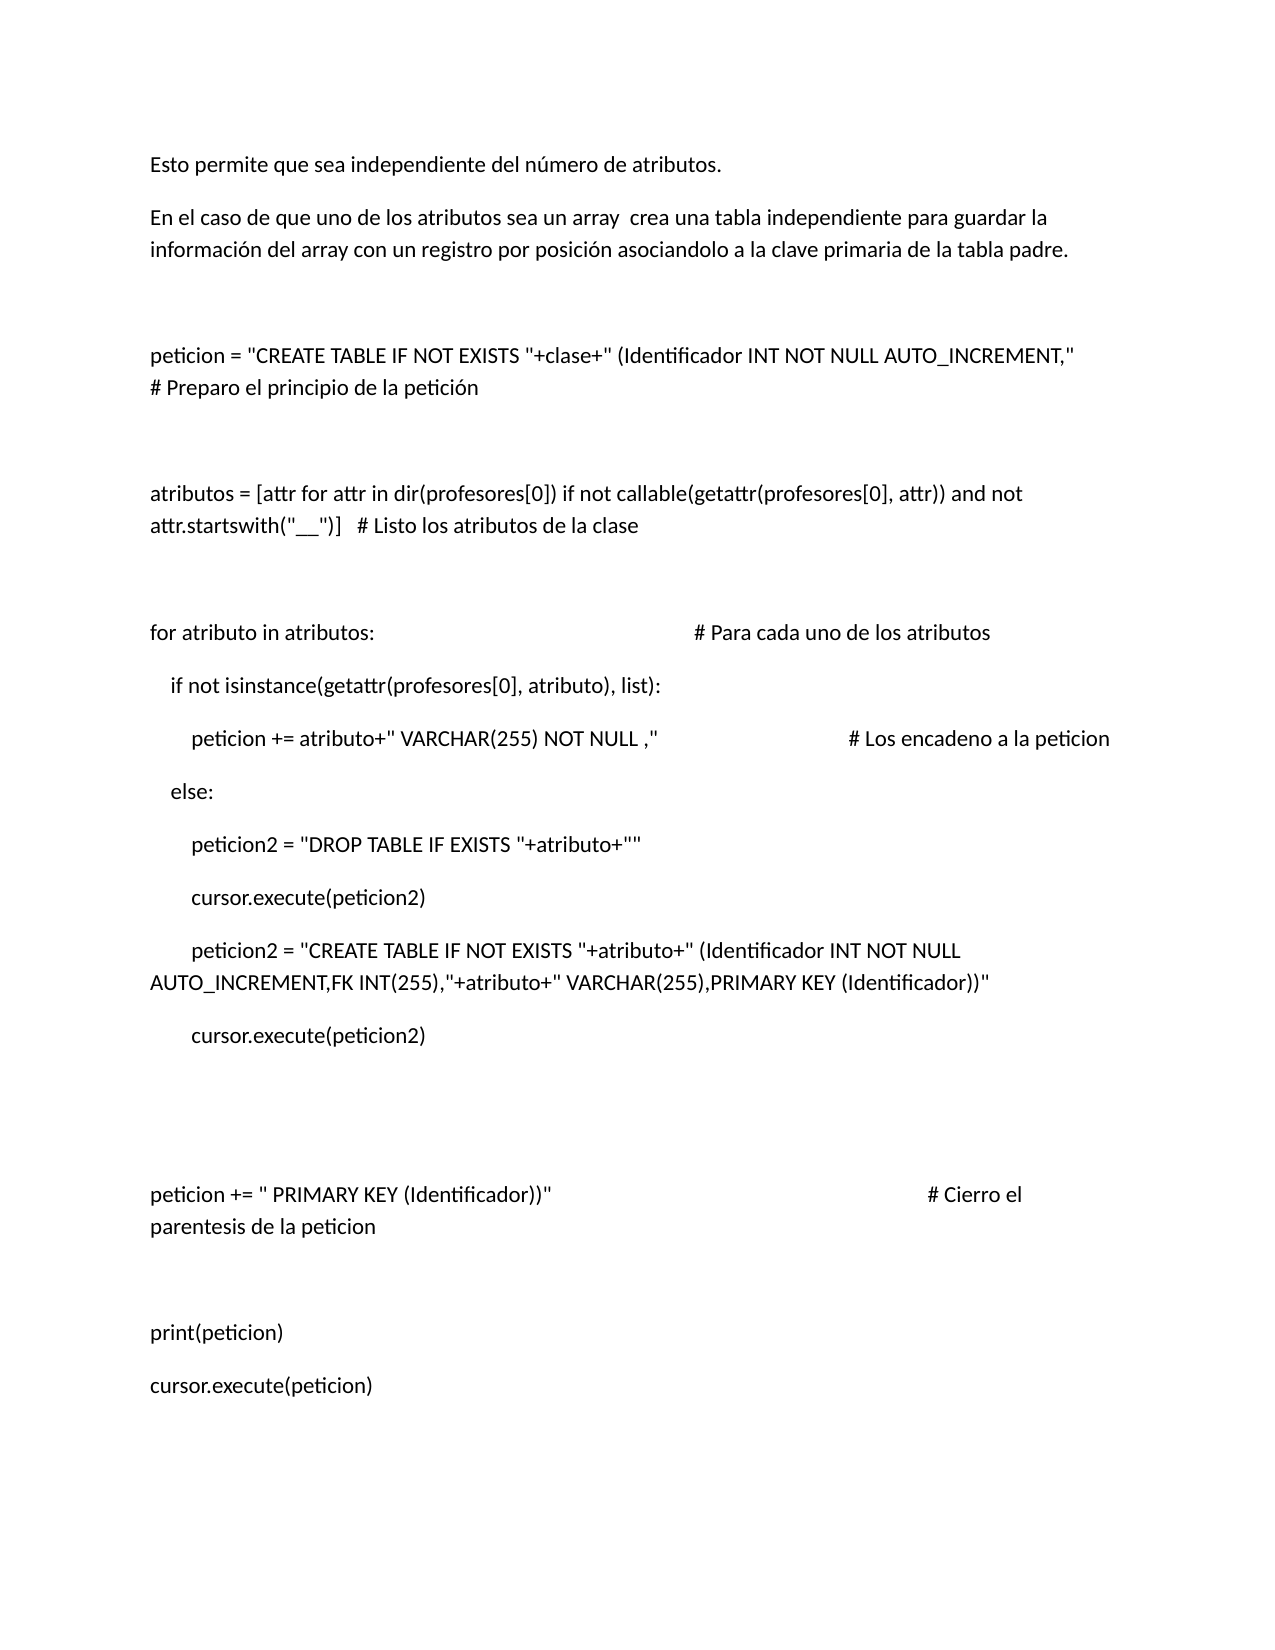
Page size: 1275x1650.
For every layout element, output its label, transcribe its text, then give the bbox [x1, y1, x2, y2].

text else: [150, 777, 1125, 805]
text print(peticion) [150, 1318, 1125, 1346]
text Esto permite que sea independiente del número de atributos. [150, 150, 1125, 178]
text for atributo in atributos: # Para cada uno de los atributos [150, 618, 1125, 646]
text peticion += atributo+" VARCHAR(255) NOT NULL ," # Los encadeno a la peticion [150, 724, 1125, 752]
text cursor.execute(peticion2) [150, 883, 1125, 911]
text peticion2 = "CREATE TABLE IF NOT EXISTS "+atributo+" (Identificador INT NOT NULL AUTO_INCREMENT,FK INT(255),"+atributo+" VARCHAR(255),PRIMARY KEY (Identificador))" [150, 936, 1125, 996]
text if not isinstance(getattr(profesores[0], atributo), list): [150, 671, 1125, 699]
text peticion = "CREATE TABLE IF NOT EXISTS "+clase+" (Identificador INT NOT NULL AUTO_INCREMENT," # Preparo el principio de la petición [150, 341, 1125, 401]
text cursor.execute(peticion) [150, 1371, 1125, 1399]
text atributos = [attr for attr in dir(profesores[0]) if not callable(getattr(profesores[0], attr)) and not attr.startswith("__")] # Listo los atributos de la clase [150, 479, 1125, 540]
text cursor.execute(peticion2) [150, 1021, 1125, 1049]
text peticion2 = "DROP TABLE IF EXISTS "+atributo+"" [150, 830, 1125, 858]
text En el caso de que uno de los atributos sea un array crea una tabla independiente para guardar la información del array con un registro por posición asociandolo a la clave primaria de la tabla padre. [150, 203, 1125, 263]
text peticion += " PRIMARY KEY (Identificador))" # Cierro el parentesis de la peticion [150, 1180, 1125, 1240]
